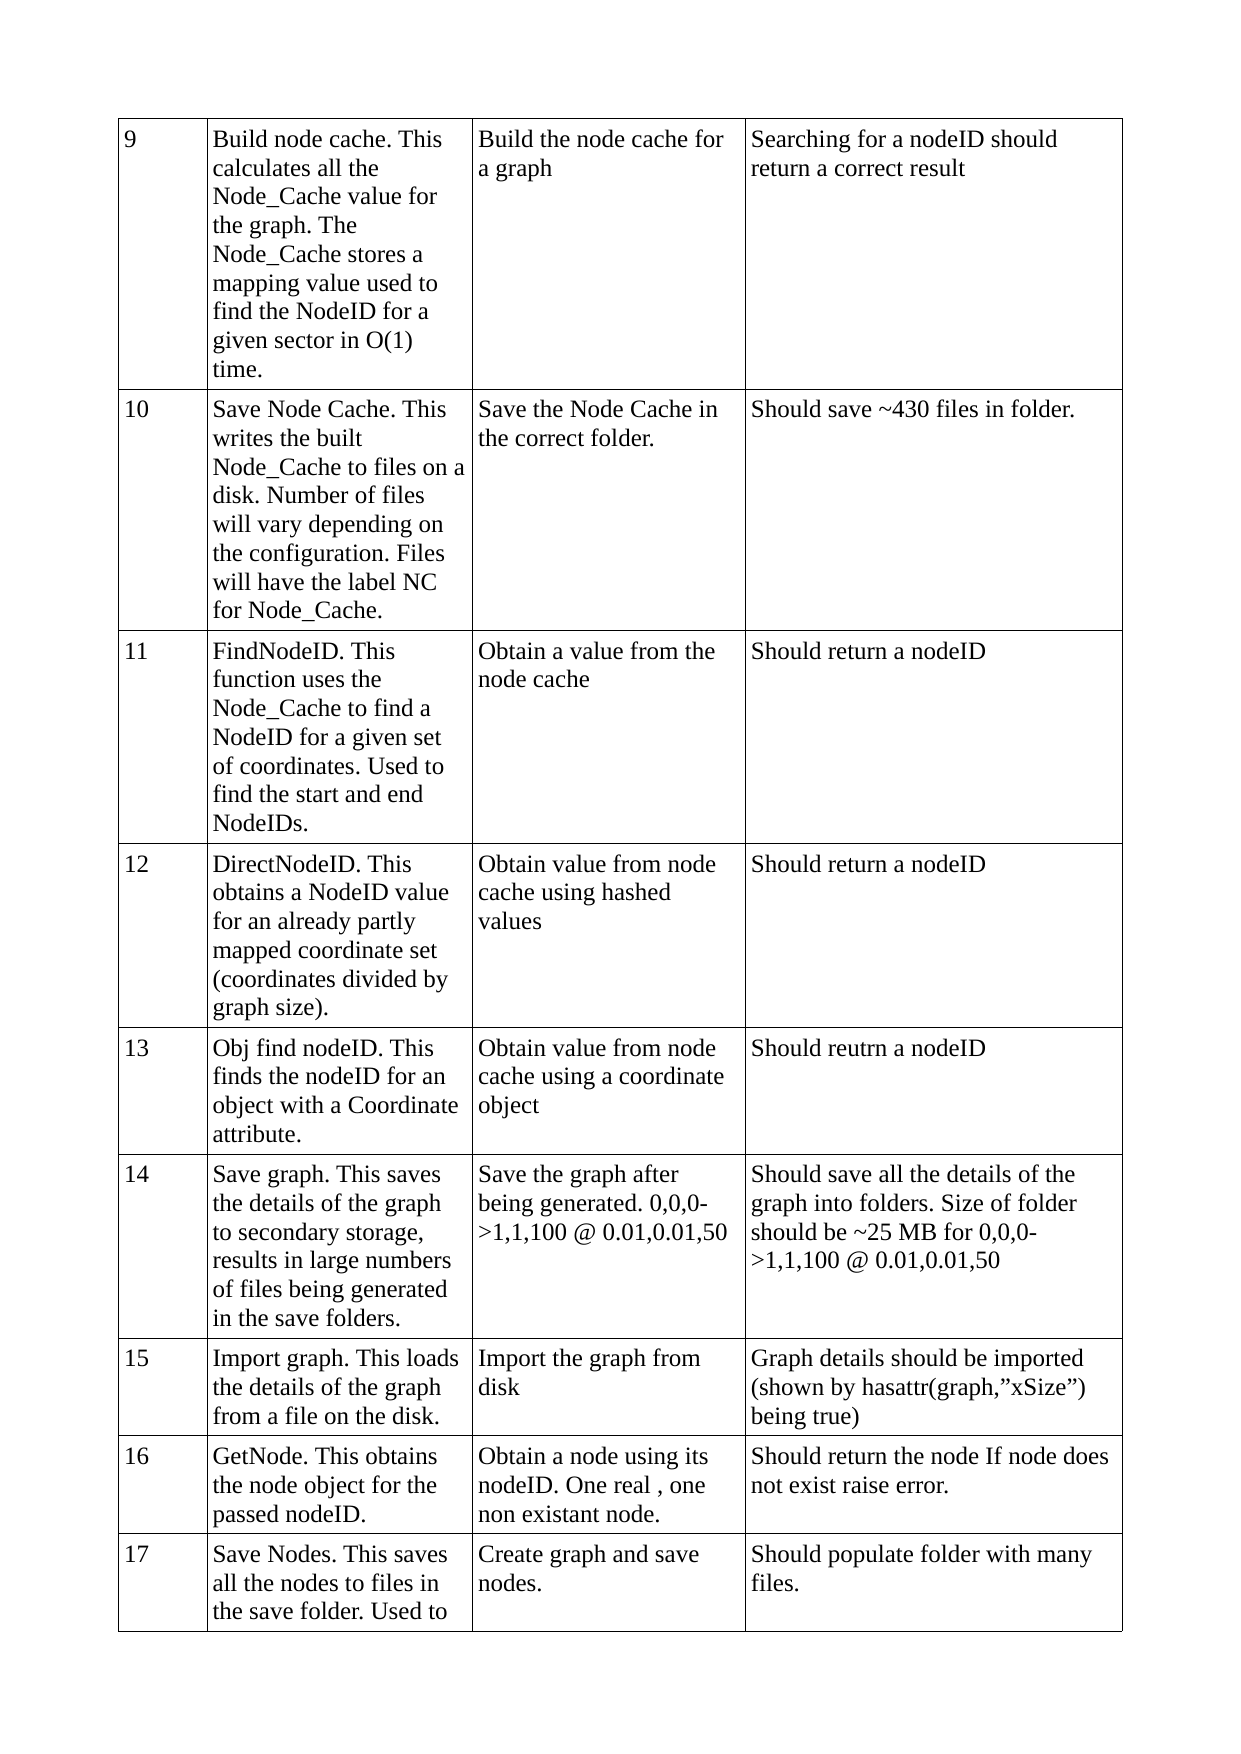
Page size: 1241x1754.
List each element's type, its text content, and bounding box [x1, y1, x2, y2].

table_cell Should save all the details of the graph into folders. Size of folder should be ~25 MB for 0,0,0->1,1,100 @ 0.01,0.01,50 [746, 1155, 1122, 1337]
table_cell 15 [119, 1339, 207, 1435]
table_cell 13 [119, 1028, 207, 1153]
table_cell 16 [119, 1436, 207, 1533]
table_cell Build the node cache for a graph [473, 119, 745, 388]
table_cell Should return a nodeID [746, 631, 1122, 843]
table_cell Obtain a value from the node cache [473, 631, 745, 843]
table_cell Should reutrn a nodeID [746, 1028, 1122, 1153]
table_cell Obtain a node using its nodeID. One real , one non existant node. [473, 1436, 745, 1533]
table_cell 10 [119, 390, 207, 630]
table_cell Build node cache. This calculates all the Node_Cache value for the graph. The Node_Cache stores a mapping value used to find the NodeID for a given sector in O(1) time. [208, 119, 472, 388]
table_cell DirectNodeID. This obtains a NodeID value for an already partly mapped coordinate set (coordinates divided by graph size). [208, 844, 472, 1027]
table_cell Import graph. This loads the details of the graph from a file on the disk. [208, 1339, 472, 1435]
table_cell Create graph and save nodes. [473, 1534, 745, 1631]
table_cell 9 [119, 119, 207, 388]
table_cell Save Node Cache. This writes the built Node_Cache to files on a disk. Number of files will vary depending on the configuration. Files will have the label NC for Node_Cache. [208, 390, 472, 630]
table_cell 14 [119, 1155, 207, 1337]
table_cell GetNode. This obtains the node object for the passed nodeID. [208, 1436, 472, 1533]
table_cell 11 [119, 631, 207, 843]
table_cell Save the graph after being generated. 0,0,0->1,1,100 @ 0.01,0.01,50 [473, 1155, 745, 1337]
table_cell Obtain value from node cache using hashed values [473, 844, 745, 1027]
table_cell Should return a nodeID [746, 844, 1122, 1027]
table_cell Import the graph from disk [473, 1339, 745, 1435]
table_cell Obtain value from node cache using a coordinate object [473, 1028, 745, 1153]
table_cell Should save ~430 files in folder. [746, 390, 1122, 630]
table_cell FindNodeID. This function uses the Node_Cache to find a NodeID for a given set of coordinates. Used to find the start and end NodeIDs. [208, 631, 472, 843]
table_cell Save the Node Cache in the correct folder. [473, 390, 745, 630]
table_cell 17 [119, 1534, 207, 1631]
table_cell Should return the node If node does not exist raise error. [746, 1436, 1122, 1533]
table_cell Save Nodes. This saves all the nodes to files in the save folder. Used to [208, 1534, 472, 1631]
table_cell Searching for a nodeID should return a correct result [746, 119, 1122, 388]
table_cell Should populate folder with many files. [746, 1534, 1122, 1631]
table_cell 12 [119, 844, 207, 1027]
table_cell Save graph. This saves the details of the graph to secondary storage, results in large numbers of files being generated in the save folders. [208, 1155, 472, 1337]
table_cell Graph details should be imported (shown by hasattr(graph,”xSize”) being true) [746, 1339, 1122, 1435]
table_cell Obj find nodeID. This finds the nodeID for an object with a Coordinate attribute. [208, 1028, 472, 1153]
